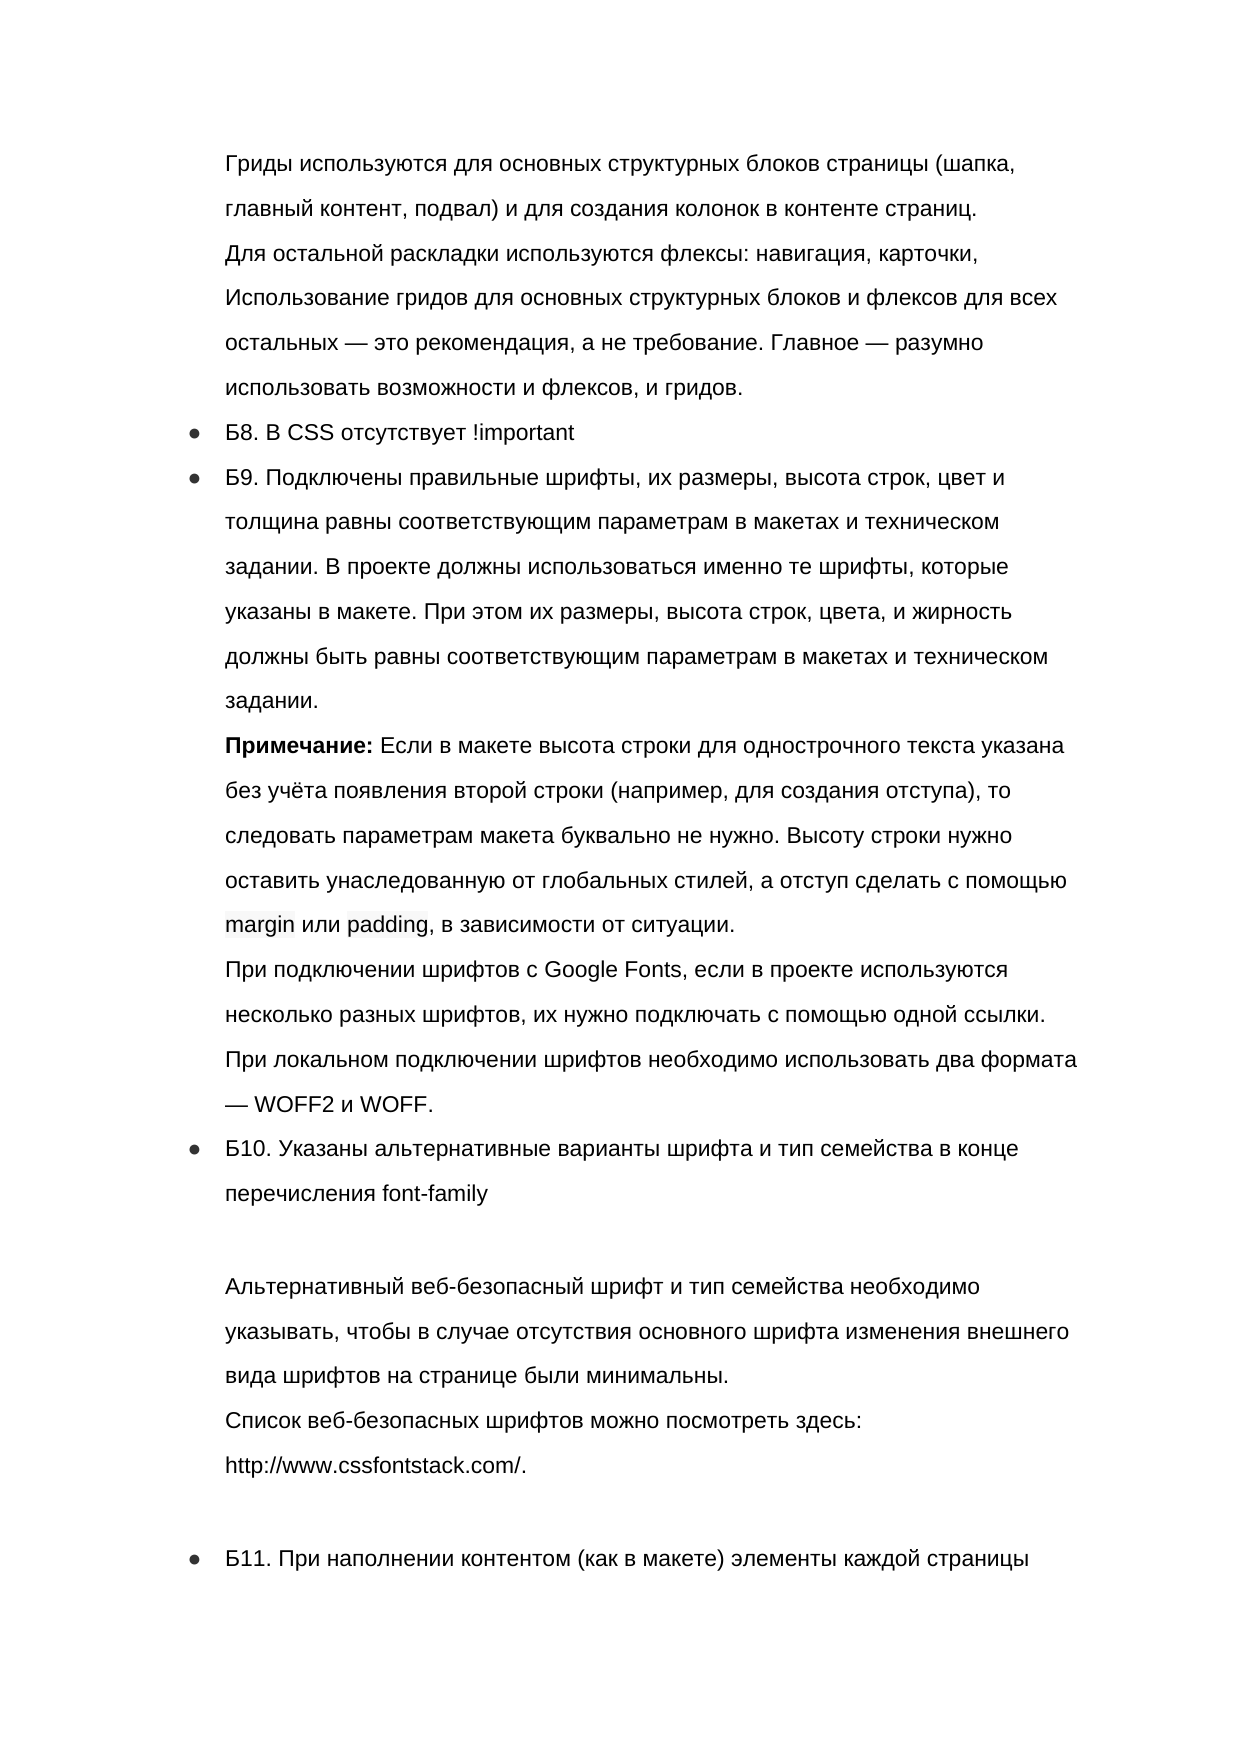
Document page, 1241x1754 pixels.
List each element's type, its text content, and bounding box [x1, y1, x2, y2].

list Б7. Раскладка блоков на странице сделана на флексах и гридах Гриды используются для основных структурных блоков страницы (шапка, главный контент, подвал) и для создания колонок в контенте страниц. Для остальной раскладки используются флексы: навигация, карточки, Использование гридов для основных структурных блоков и флексов для всех остальных — это рекомендация, а не требование. Главное — разумно использовать возможности и флексов, и гридов. [187, 150, 1090, 400]
list Б10. Указаны альтернативные варианты шрифта и тип семейства в конце перечисления font-family [187, 1135, 1090, 1207]
text Альтернативный веб-безопасный шрифт и тип семейства необходимо указывать, чтобы в случае отсутствия основного шрифта изменения внешнего вида шрифтов на странице были минимальны. Список веб-безопасных шрифтов можно посмотреть здесь: http://www.cssfontstack.com/. [225, 1273, 1090, 1478]
list Б8. В CSS отсутствует !important [187, 419, 225, 445]
list Б9. Подключены правильные шрифты, их размеры, высота строк, цвет и толщина равны соответствующим параметрам в макетах и техническом задании. В проекте должны использоваться именно те шрифты, которые указаны в макете. При этом их размеры, высота строк, цвета, и жирность должны быть равны соответствующим параметрам в макетах и техническом задании. Примечание: Если в макете высота строки для однострочного текста указана без учёта появления второй строки (например, для создания отступа), то следовать параметрам макета буквально не нужно. Высоту строки нужно оставить унаследованную от глобальных стилей, а отступ сделать с помощью margin или padding, в зависимости от ситуации. При подключении шрифтов с Google Fonts, если в проекте используются несколько разных шрифтов, их нужно подключать с помощью одной ссылки. При локальном подключении шрифтов необходимо использовать два формата — WOFF2 и WOFF. [187, 463, 1090, 1117]
list Б11. При наполнении контентом (как в макете) элементы каждой страницы соответствуют макету [272, 1545, 1090, 1571]
list Б8. В CSS отсутствует !important [259, 419, 1090, 445]
